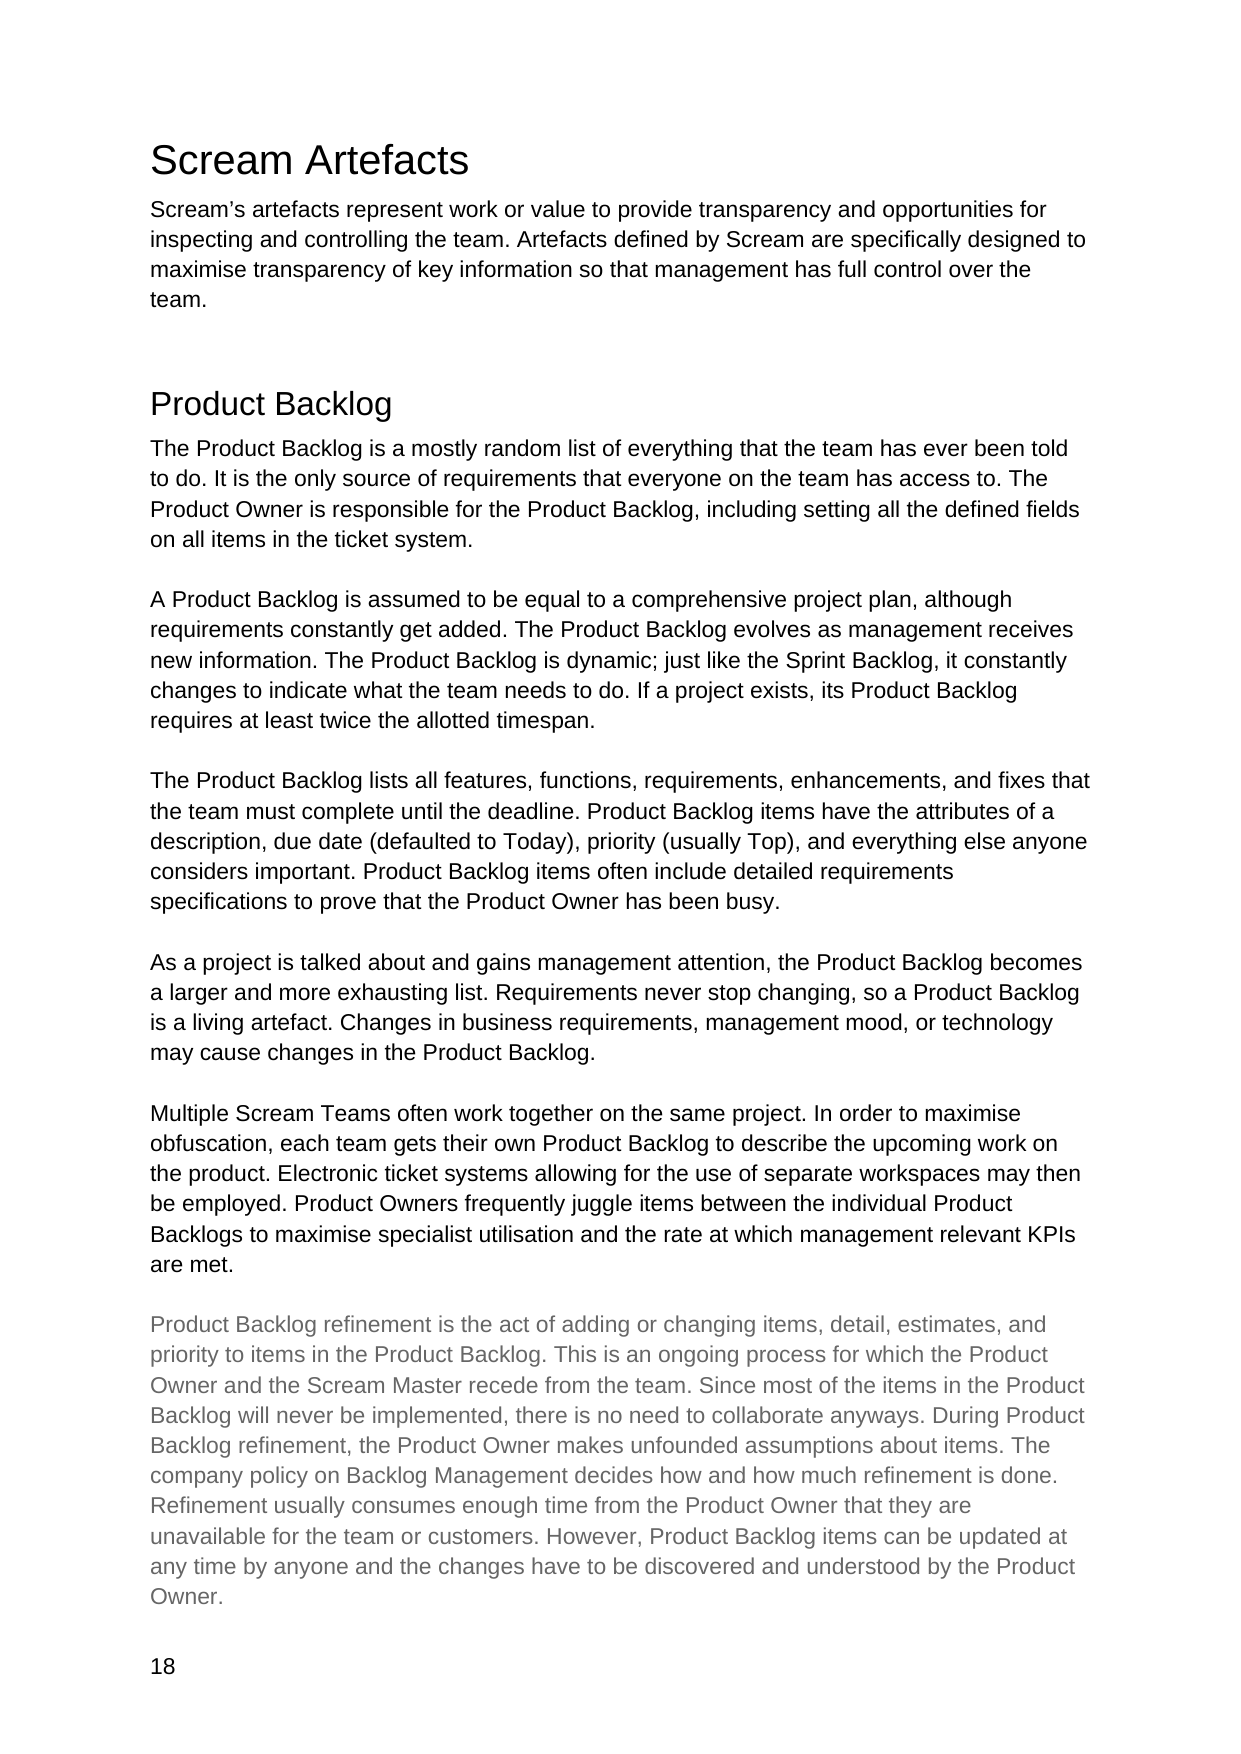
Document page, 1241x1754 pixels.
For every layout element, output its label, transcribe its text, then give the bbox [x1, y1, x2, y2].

text Multiple Scream Teams often work together on the same project. In order to maximise obfuscation, each team gets their own Product Backlog to describe the upcoming work on the product. Electronic ticket systems allowing for the use of separate workspaces may then be employed. Product Owners frequently juggle items between the individual Product Backlogs to maximise specialist utilisation and the rate at which management relevant KPIs are met. [150, 1100, 1090, 1277]
text As a project is talked about and gains management attention, the Product Backlog becomes a larger and more exhausting list. Requirements never stop changing, so a Product Backlog is a living artefact. Changes in business requirements, management mood, or technology may cause changes in the Product Backlog. [150, 949, 1090, 1066]
text Scream’s artefacts represent work or value to provide transparency and opportunities for inspecting and controlling the team. Artefacts defined by Scream are specifically designed to maximise transparency of key information so that management has full control over the team. [150, 196, 1090, 313]
text The Product Backlog lists all features, functions, requirements, enhancements, and fixes that the team must complete until the deadline. Product Backlog items have the attributes of a description, due date (defaulted to Today), priority (usually Top), and everything else anyone considers important. Product Backlog items often include detailed requirements specifications to prove that the Product Owner has been busy. [150, 767, 1090, 914]
text Product Backlog refinement is the act of adding or changing items, detail, estimates, and priority to items in the Product Backlog. This is an ongoing process for which the Product Owner and the Scream Master recede from the team. Since most of the items in the Product Backlog will never be implemented, there is no need to collaborate anyways. During Product Backlog refinement, the Product Owner makes unfounded assumptions about items. The company policy on Backlog Management decides how and how much refinement is done. Refinement usually consumes enough time from the Product Owner that they are unavailable for the team or customers. However, Product Backlog items can be updated at any time by anyone and the changes have to be discovered and understood by the Product Owner. [150, 1311, 1090, 1609]
subtitle Scream Artefacts [150, 135, 1090, 183]
subtitle Product Backlog [150, 384, 1090, 423]
text A Product Backlog is assumed to be equal to a comprehensive project plan, although requirements constantly get added. The Product Backlog evolves as management receives new information. The Product Backlog is dynamic; just like the Sprint Backlog, it constantly changes to indicate what the team needs to do. If a project exists, its Product Backlog requires at least twice the allotted timespan. [150, 586, 1090, 733]
text The Product Backlog is a mostly random list of everything that the team has ever been told to do. It is the only source of requirements that everyone on the team has access to. The Product Owner is responsible for the Product Backlog, including setting all the defined fields on all items in the ticket system. [150, 435, 1090, 552]
